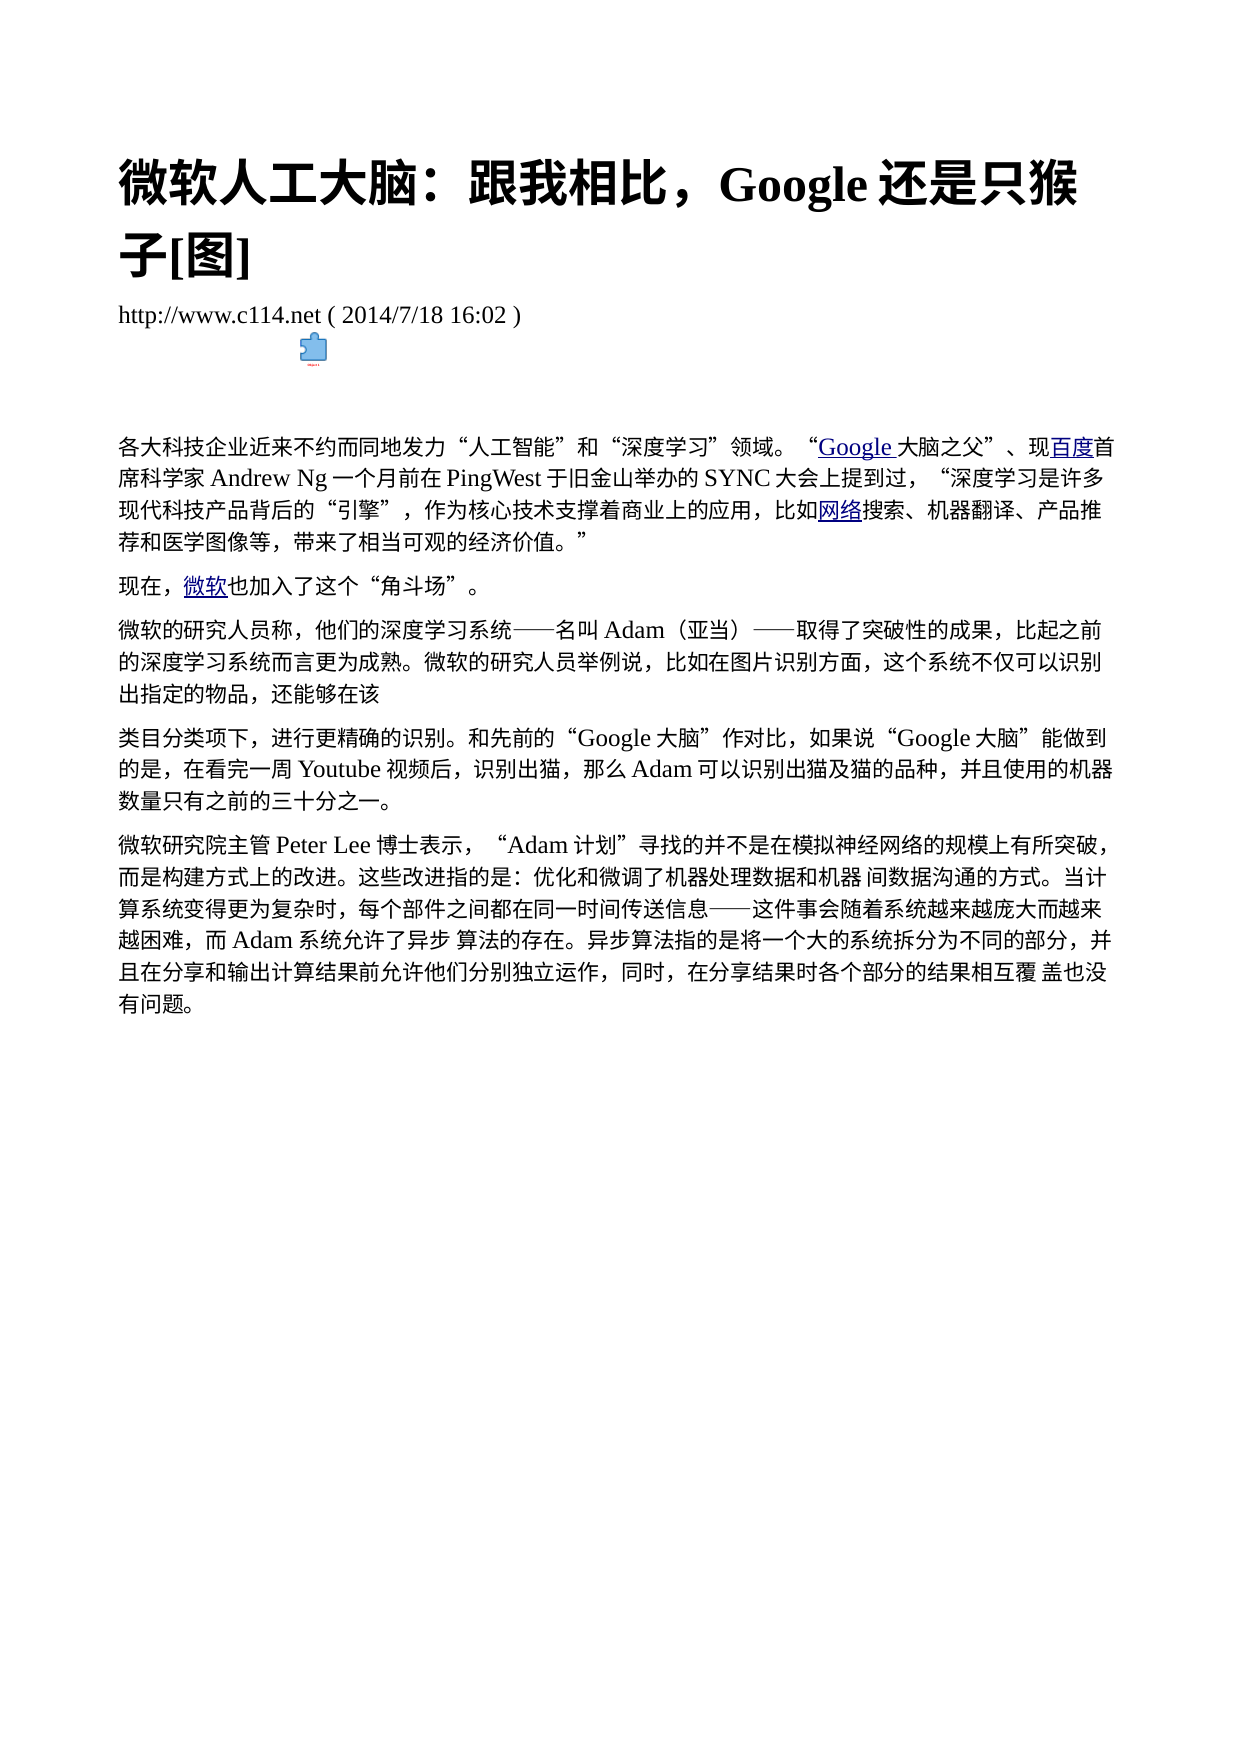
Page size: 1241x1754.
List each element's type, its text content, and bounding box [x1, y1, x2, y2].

text 微软研究院主管Peter Lee博士表示，“Adam计划”寻找的并不是在模拟神经网络的规模上有所突破，而是构建方式上的改进。这些改进指的是：优化和微调了机器处理数据和机器 间数据沟通的方式。当计算系统变得更为复杂时，每个部件之间都在同一时间传送信息——这件事会随着系统越来越庞大而越来越困难，而Adam系统允许了异步 算法的存在。异步算法指的是将一个大的系统拆分为不同的部分，并且在分享和输出计算结果前允许他们分别独立运作，同时，在分享结果时各个部分的结果相互覆 盖也没有问题。 [118, 828, 1122, 1018]
text http://www.c114.net ( 2014/7/18 16:02 ) [118, 300, 1122, 329]
subtitle 微软人工大脑：跟我相比，Google还是只猴子[图] [118, 143, 1122, 288]
text 微软的研究人员称，他们的深度学习系统——名叫Adam（亚当）——取得了突破性的成果，比起之前的深度学习系统而言更为成熟。微软的研究人员举例说，比如在图片识别方面，这个系统不仅可以识别出指定的物品，还能够在该 [118, 613, 1122, 708]
text 各大科技企业近来不约而同地发力“人工智能”和“深度学习”领域。“Google大脑之父”、现百度首席科学家Andrew Ng一个月前在PingWest于旧金山举办的SYNC大会上提到过，“深度学习是许多现代科技产品背后的“引擎”，作为核心技术支撑着商业上的应用，比如网络搜索、机器翻译、产品推荐和医学图像等，带来了相当可观的经济价值。” [118, 429, 1122, 556]
text 现在，微软也加入了这个“角斗场”。 [118, 569, 1122, 601]
text 类目分类项下，进行更精确的识别。和先前的“Google大脑”作对比，如果说“Google大脑”能做到的是，在看完一周Youtube视频后，识别出猫，那么Adam可以识别出猫及猫的品种，并且使用的机器数量只有之前的三十分之一。 [118, 721, 1122, 816]
